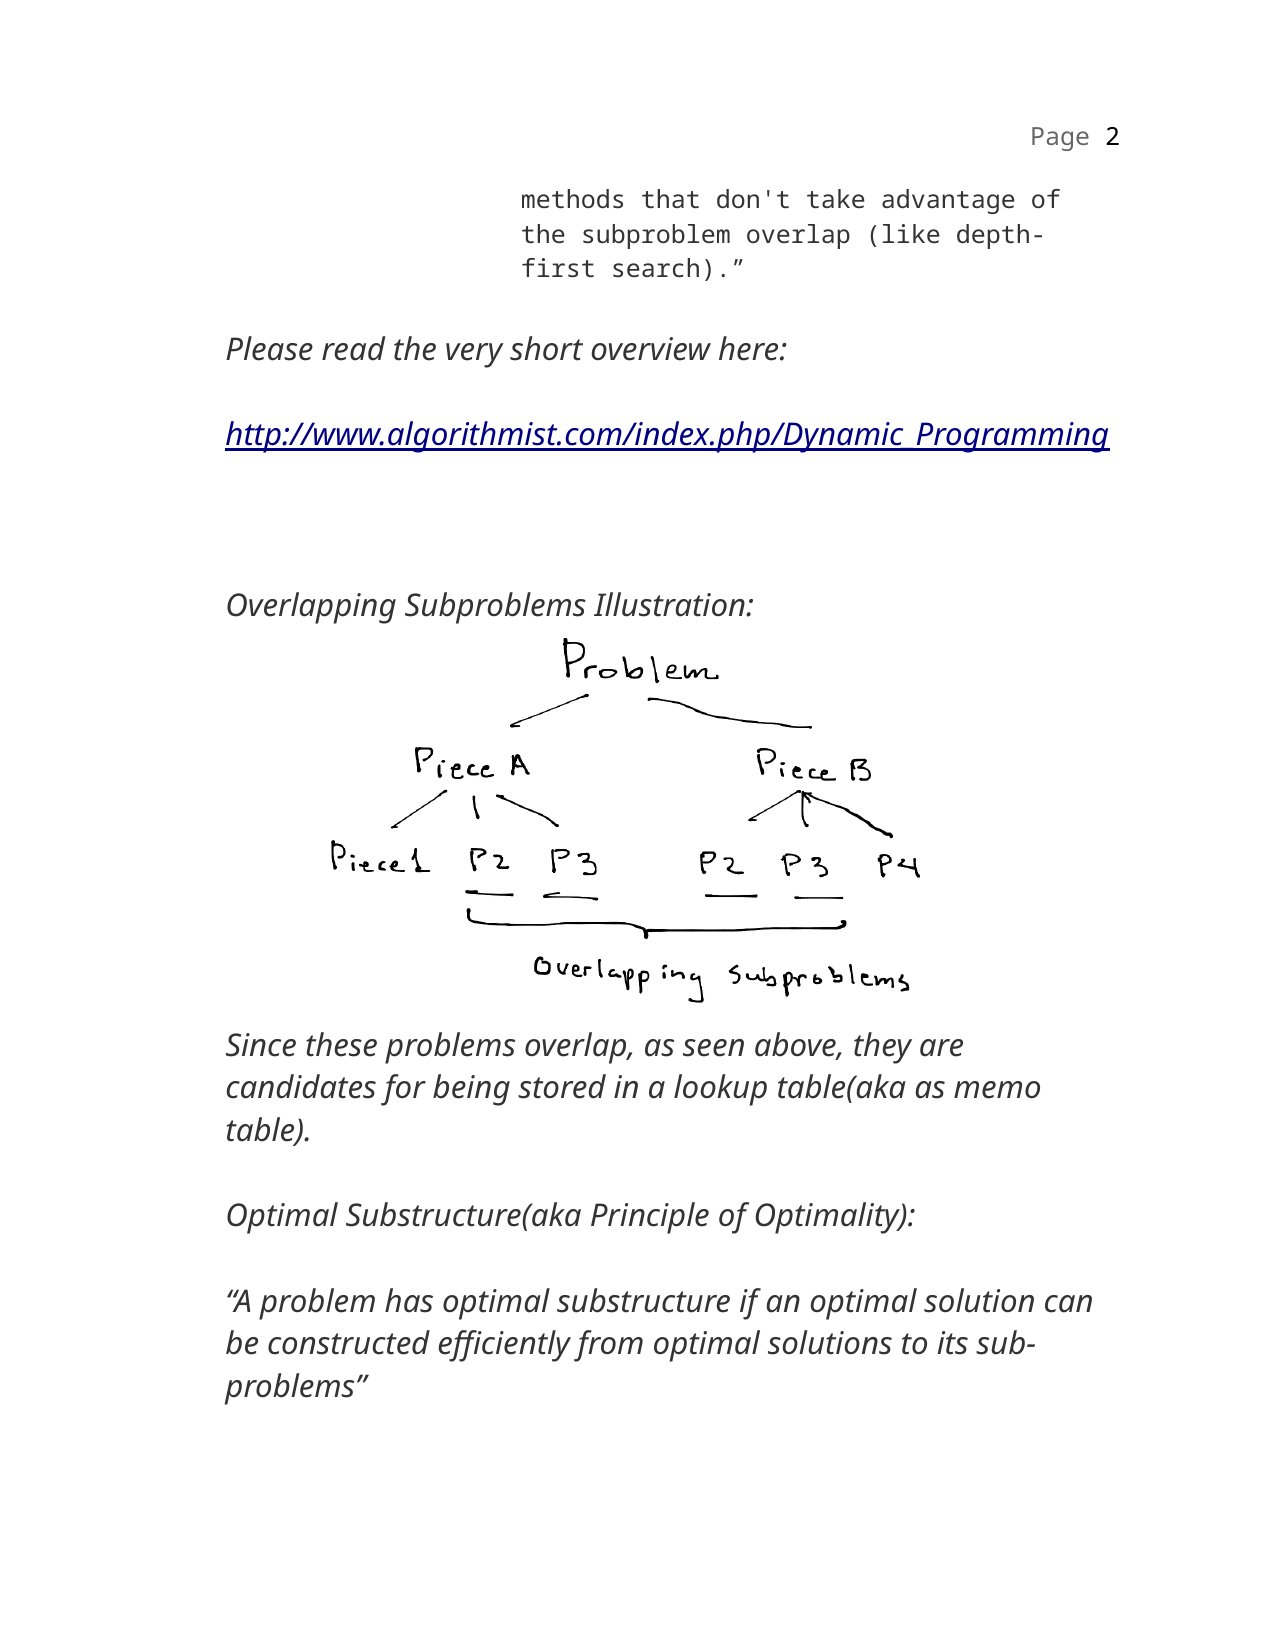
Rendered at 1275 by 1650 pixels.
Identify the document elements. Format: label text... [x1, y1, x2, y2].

text http://www.algorithmist.com/index.php/Dynamic_Programming [225, 412, 1119, 455]
text Optimal Substructure(aka Principle of Optimality): [225, 1193, 1119, 1236]
text methods that don't take advantage of the subproblem overlap (like depth-first search).” [521, 182, 1119, 284]
text “A problem has optimal substructure if an optimal solution can be constructed efficiently from optimal solutions to its sub-problems” [225, 1278, 1119, 1406]
picture [318, 625, 952, 1023]
text Since these problems overlap, as seen above, they are candidates for being stored in a lookup table(aka as memo table). [225, 625, 1119, 1151]
text Overlapping Subproblems Illustration: [151, 583, 1119, 625]
text Please read the very short overview here: [225, 327, 1119, 369]
